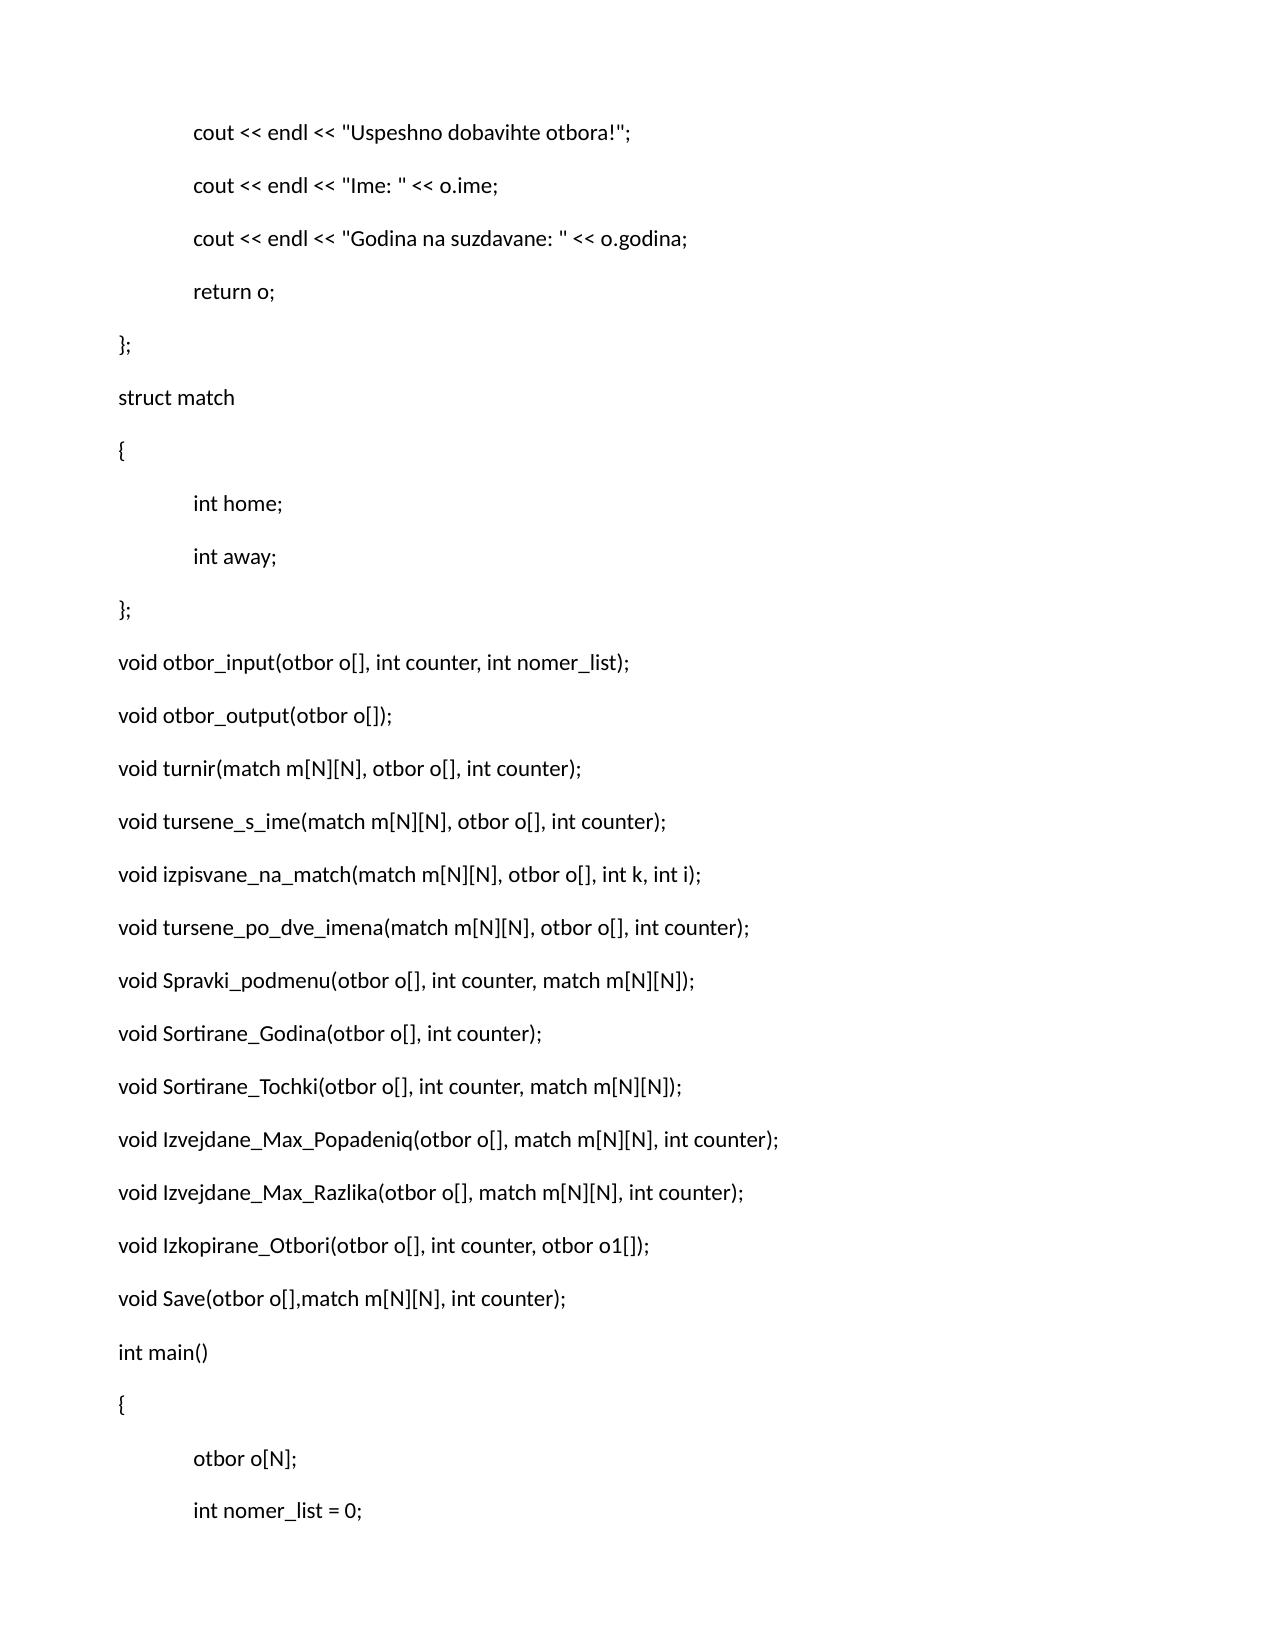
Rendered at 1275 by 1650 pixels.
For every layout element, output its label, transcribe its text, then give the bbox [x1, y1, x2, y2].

text int nomer_list = 0; [118, 1497, 1157, 1525]
text struct match [118, 383, 1157, 411]
text void Spravki_podmenu(otbor o[], int counter, match m[N][N]); [118, 966, 1157, 994]
text cout << endl << "Ime: " << o.ime; [118, 171, 1157, 199]
text int main() [118, 1338, 1157, 1366]
text { [118, 1391, 1157, 1419]
text cout << endl << "Godina na suzdavane: " << o.godina; [118, 224, 1157, 252]
text void Save(otbor o[],match m[N][N], int counter); [118, 1284, 1157, 1313]
text int home; [118, 489, 1157, 517]
text void Izvejdane_Max_Razlika(otbor o[], match m[N][N], int counter); [118, 1178, 1157, 1207]
text }; [118, 330, 1157, 358]
text void Sortirane_Tochki(otbor o[], int counter, match m[N][N]); [118, 1072, 1157, 1101]
text void tursene_s_ime(match m[N][N], otbor o[], int counter); [118, 807, 1157, 835]
text cout << endl << "Uspeshno dobavihte otbora!"; [118, 118, 1157, 146]
text void Izkopirane_Otbori(otbor o[], int counter, otbor o1[]); [118, 1232, 1157, 1259]
text void Sortirane_Godina(otbor o[], int counter); [118, 1019, 1157, 1047]
text int away; [118, 542, 1157, 570]
text void otbor_input(otbor o[], int counter, int nomer_list); [118, 648, 1157, 676]
text void turnir(match m[N][N], otbor o[], int counter); [118, 754, 1157, 782]
text otbor o[N]; [118, 1444, 1157, 1472]
text void tursene_po_dve_imena(match m[N][N], otbor o[], int counter); [118, 913, 1157, 941]
text void otbor_output(otbor o[]); [118, 701, 1157, 729]
text void izpisvane_na_match(match m[N][N], otbor o[], int k, int i); [118, 860, 1157, 888]
text { [118, 436, 1157, 464]
text return o; [118, 277, 1157, 305]
text void Izvejdane_Max_Popadeniq(otbor o[], match m[N][N], int counter); [118, 1126, 1157, 1153]
text }; [118, 595, 1157, 623]
